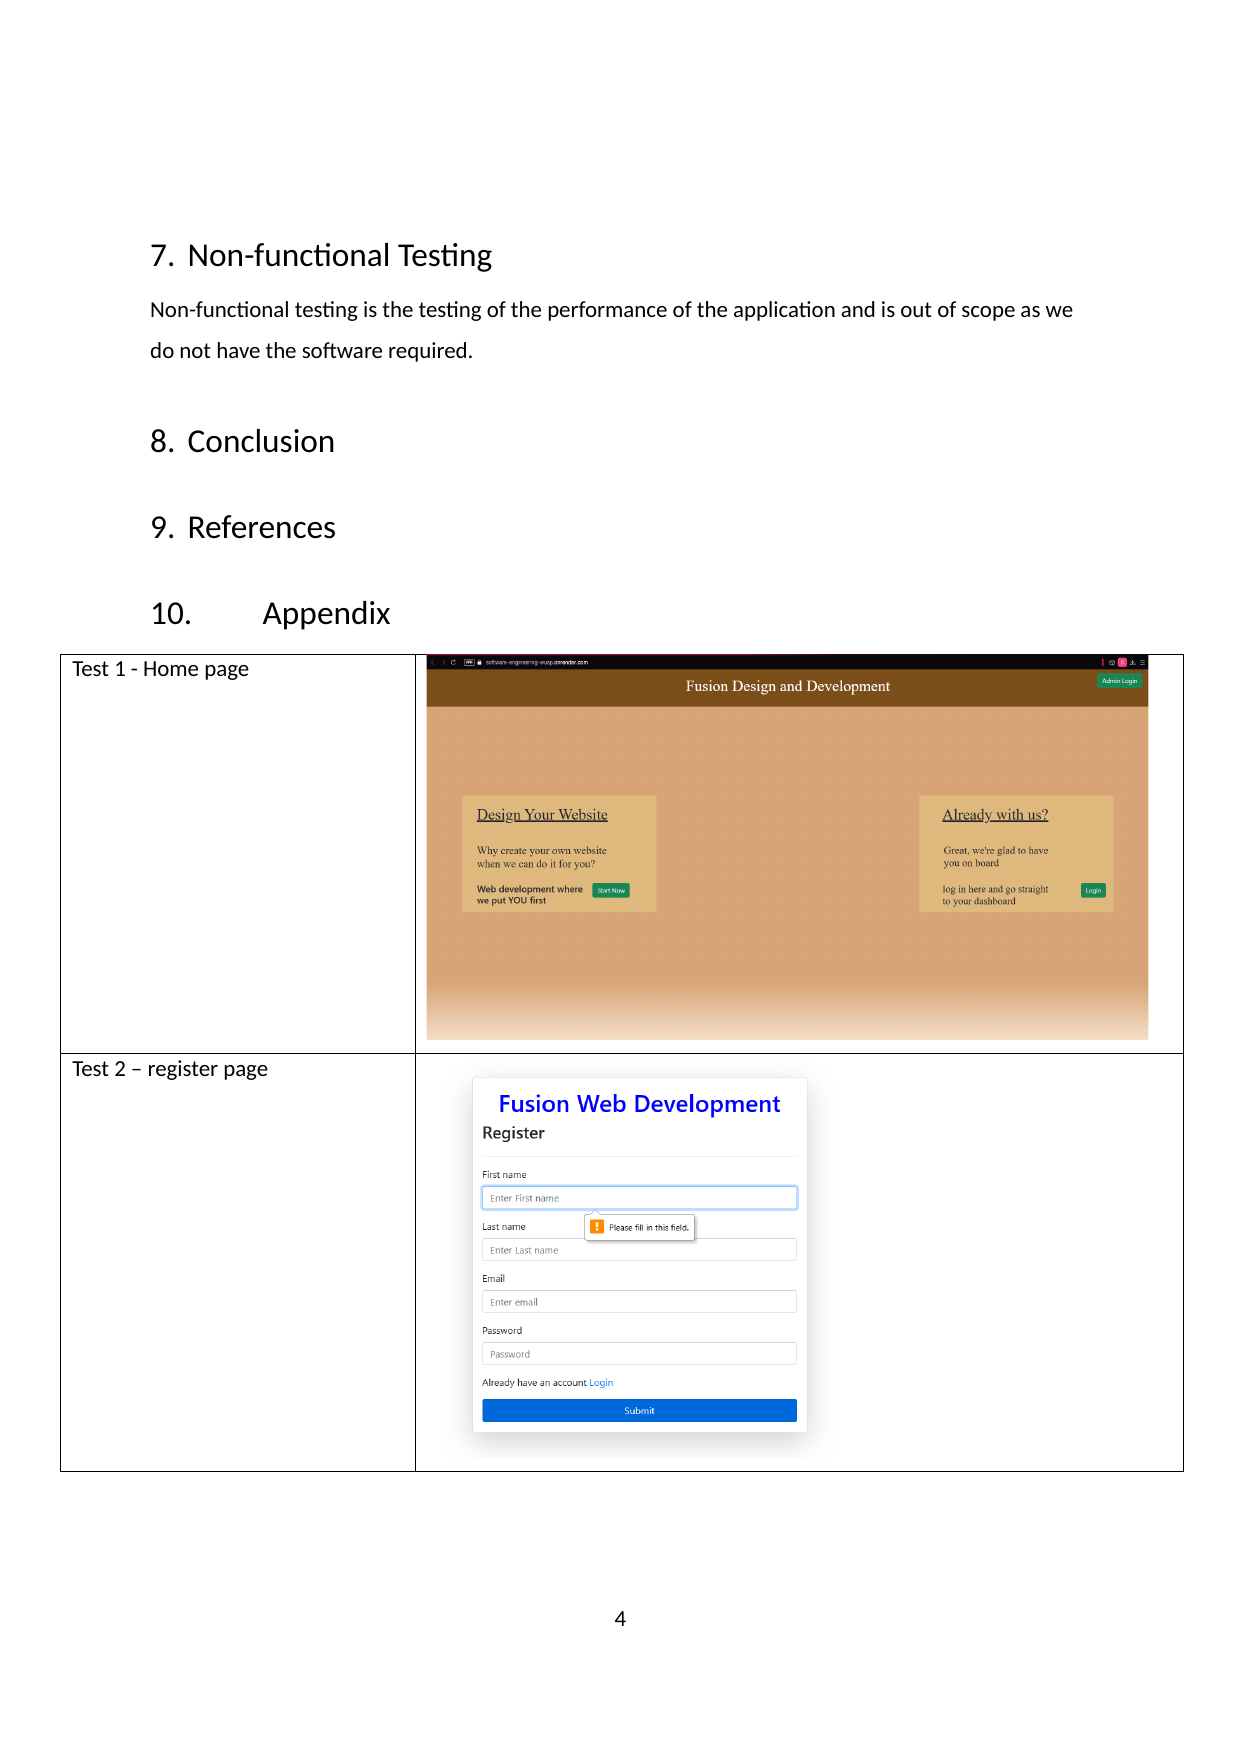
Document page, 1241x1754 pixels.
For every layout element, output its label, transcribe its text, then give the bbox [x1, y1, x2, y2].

subtitle Non-functional Testing [150, 234, 1090, 274]
table_cell Test 2 – register page [61, 1054, 415, 1471]
subtitle References [150, 506, 1090, 547]
subtitle Conclusion [150, 420, 1090, 461]
subtitle Appendix [150, 592, 1090, 633]
table_cell [416, 1054, 1183, 1471]
text Non-functional testing is the testing of the performance of the application and is out of scope as we do not have the software required. [150, 295, 1090, 365]
table_header Test 1 - Home page [61, 655, 415, 1053]
table_header [416, 655, 1183, 1053]
